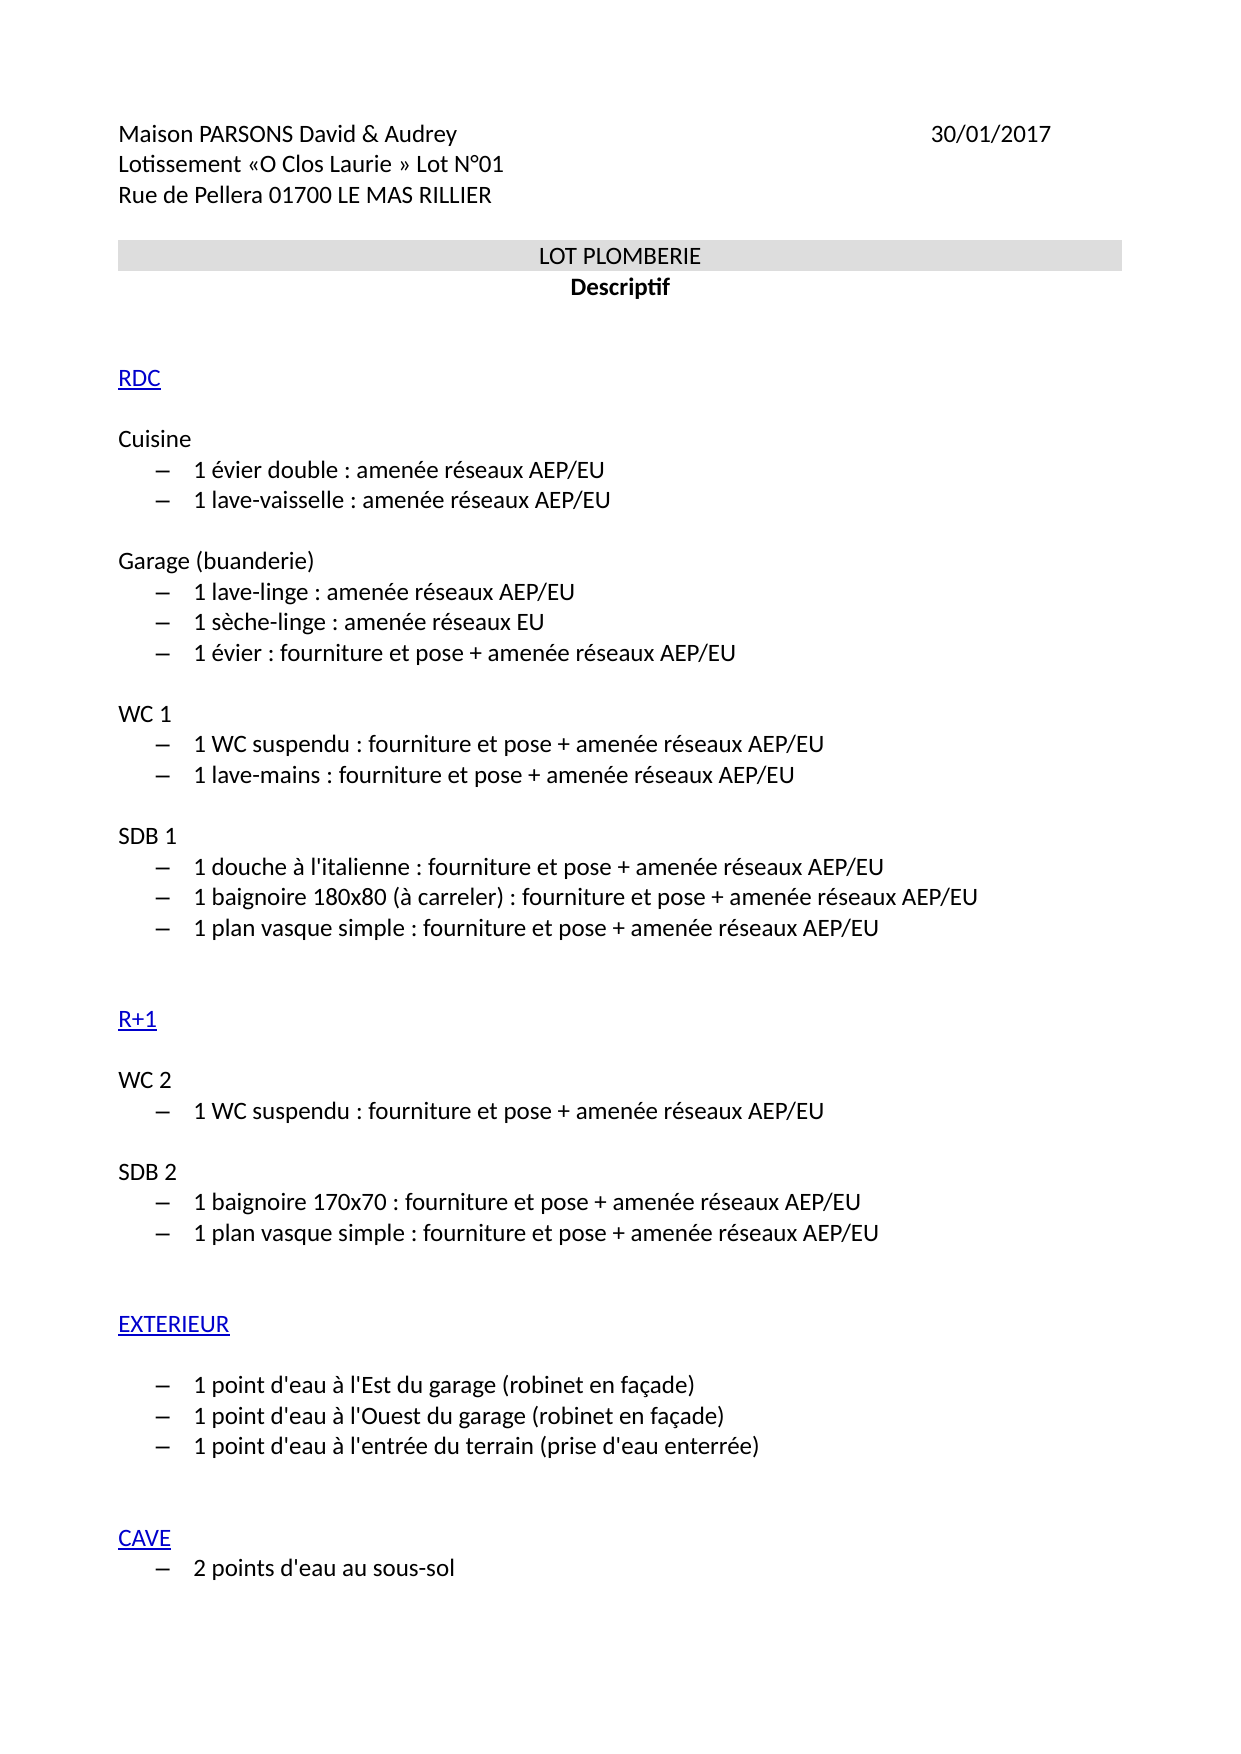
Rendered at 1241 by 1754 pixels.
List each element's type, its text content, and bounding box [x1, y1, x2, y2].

list 1 point d'eau à l'Ouest du garage (robinet en façade) [156, 1400, 1122, 1431]
text Garage (buanderie) [118, 545, 1122, 576]
list 1 baignoire 180x80 (à carreler) : fourniture et pose + amenée réseaux AEP/EU [156, 881, 1122, 912]
list 2 points d'eau au sous-sol [156, 1553, 1122, 1583]
text Maison PARSONS David & Audrey 30/01/2017 [118, 118, 1122, 149]
list 1 douche à l'italienne : fourniture et pose + amenée réseaux AEP/EU [156, 851, 1122, 881]
text Cuisine [118, 423, 1122, 454]
text RDC [118, 362, 1122, 393]
text WC 1 [118, 698, 1122, 728]
list 1 WC suspendu : fourniture et pose + amenée réseaux AEP/EU [156, 728, 1122, 759]
list 1 point d'eau à l'Est du garage (robinet en façade) [156, 1369, 1122, 1400]
text Rue de Pellera 01700 LE MAS RILLIER [118, 179, 1122, 210]
list 1 évier : fourniture et pose + amenée réseaux AEP/EU [156, 637, 1122, 667]
text CAVE [118, 1522, 1122, 1553]
list 1 WC suspendu : fourniture et pose + amenée réseaux AEP/EU [156, 1095, 1122, 1125]
list 1 lave-vaisselle : amenée réseaux AEP/EU [156, 484, 1122, 515]
text SDB 1 [118, 820, 1122, 851]
list 1 baignoire 170x70 : fourniture et pose + amenée réseaux AEP/EU [156, 1186, 1122, 1217]
text Descriptif [118, 271, 1122, 301]
text WC 2 [118, 1064, 1122, 1095]
list 1 plan vasque simple : fourniture et pose + amenée réseaux AEP/EU [156, 1217, 1122, 1247]
list 1 sèche-linge : amenée réseaux EU [156, 606, 1122, 637]
text EXTERIEUR [118, 1308, 1122, 1339]
text R+1 [118, 1003, 1122, 1034]
list 1 lave-mains : fourniture et pose + amenée réseaux AEP/EU [156, 759, 1122, 789]
text SDB 2 [118, 1156, 1122, 1186]
text LOT PLOMBERIE [118, 240, 1122, 271]
text Lotissement «O Clos Laurie » Lot N°01 [118, 149, 1122, 179]
list 1 évier double : amenée réseaux AEP/EU [156, 454, 1122, 484]
list 1 point d'eau à l'entrée du terrain (prise d'eau enterrée) [156, 1431, 1122, 1461]
list 1 lave-linge : amenée réseaux AEP/EU [156, 576, 1122, 606]
list 1 plan vasque simple : fourniture et pose + amenée réseaux AEP/EU [156, 912, 1122, 942]
